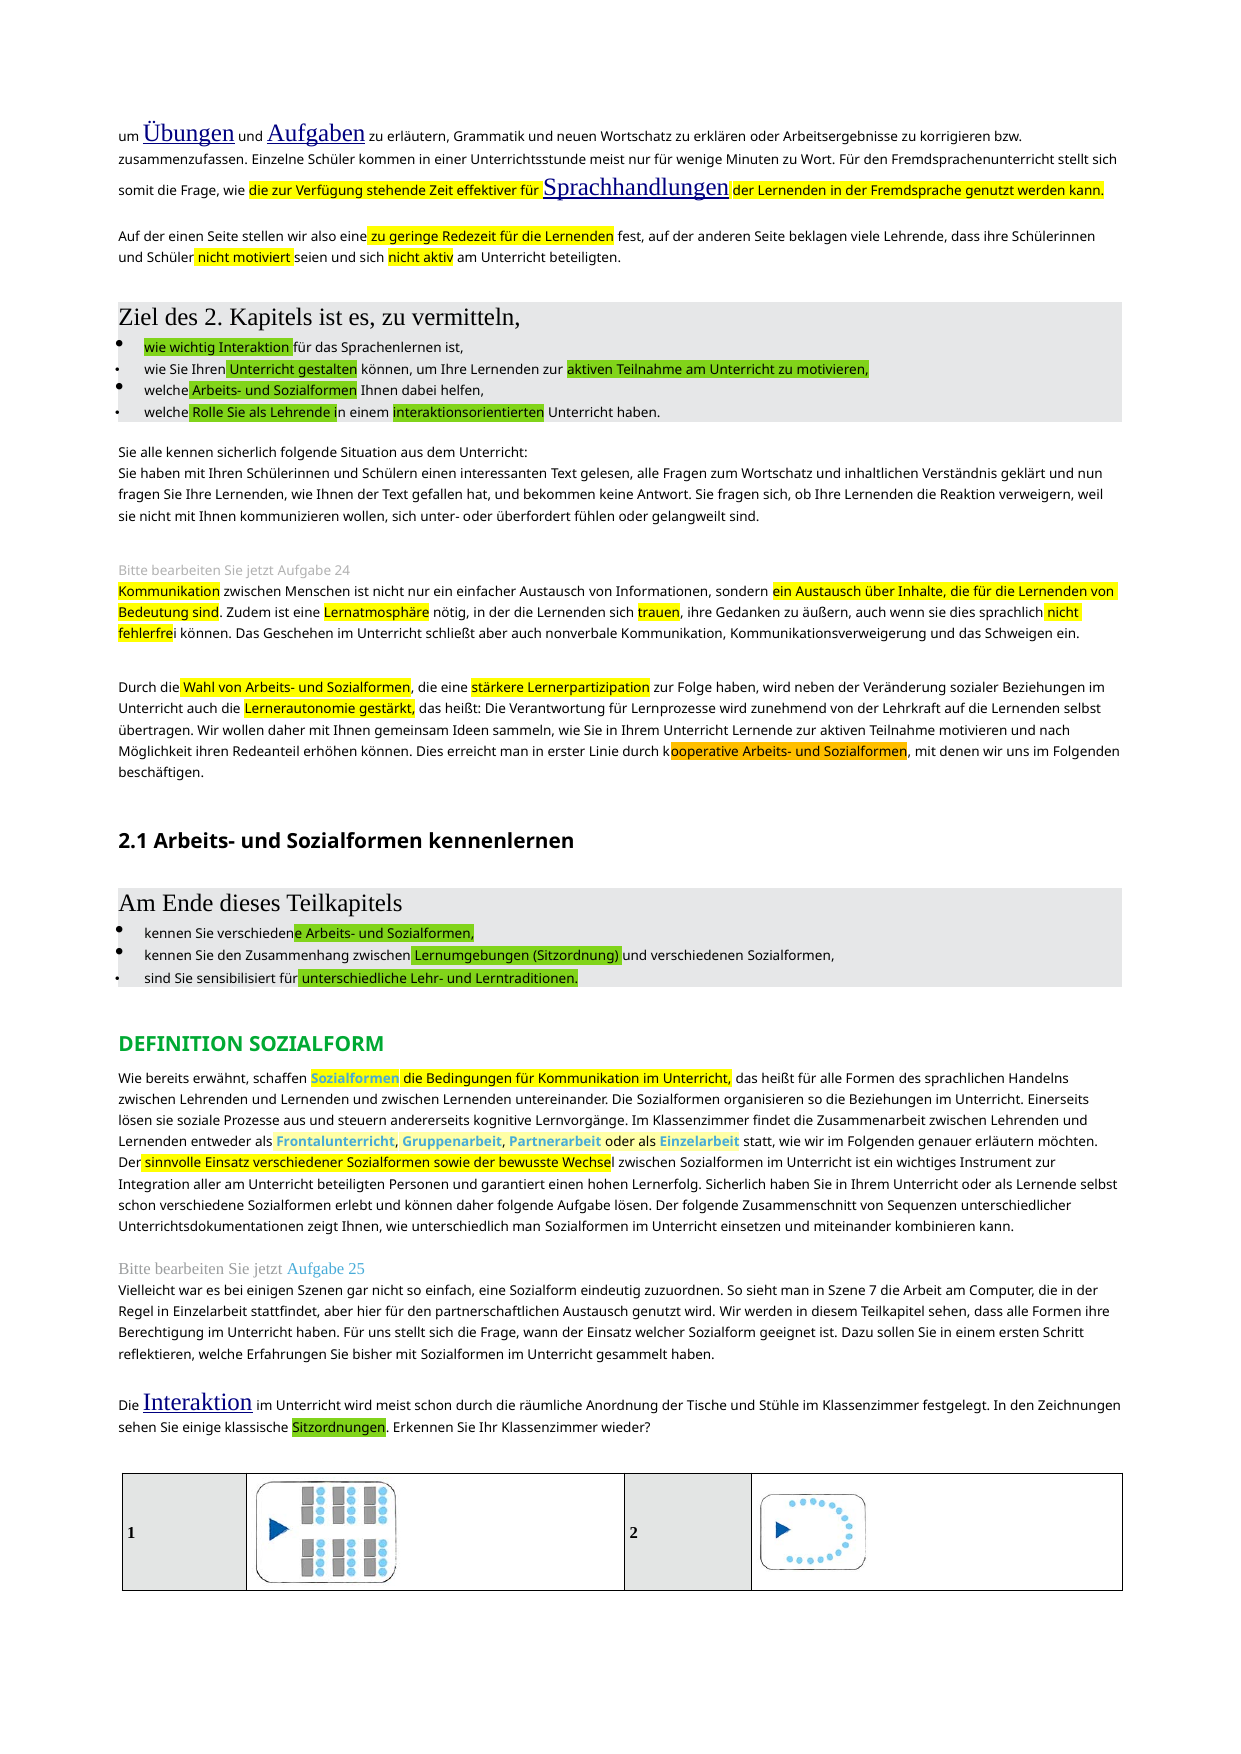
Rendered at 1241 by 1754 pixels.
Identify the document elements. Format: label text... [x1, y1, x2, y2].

list wie Sie Ihren Unterricht gestalten können, um Ihre Lernenden zur aktiven Teilnahme am Unterricht zu motivieren, [118, 357, 1122, 378]
text Bitte bearbeiten Sie jetzt Aufgabe 25 [118, 1259, 1122, 1278]
text Bitte bearbeiten Sie jetzt Aufgabe 24 [118, 561, 1122, 579]
table_header [752, 1474, 1122, 1590]
table_header 2 [625, 1474, 751, 1590]
text Wie bereits erwähnt, schaffen Sozialformen die Bedingungen für Kommunikation im Unterricht, das heißt für alle Formen des sprachlichen Handelns zwischen Lehrenden und Lernenden und zwischen Lernenden untereinander. Die Sozialformen organisieren so die Beziehungen im Unterricht. Einerseits lösen sie soziale Prozesse aus und steuern andererseits kognitive Lernvorgänge. Im Klassenzimmer findet die Zusammenarbeit zwischen Lehrenden und Lernenden entweder als Frontalunterricht, Gruppenarbeit, Partnerarbeit oder als Einzelarbeit statt, wie wir im Folgenden genauer erläutern möchten. [118, 1069, 1122, 1151]
list wie wichtig Interaktion für das Sprachenlernen ist, [118, 335, 1122, 357]
text Der sinnvolle Einsatz verschiedener Sozialformen sowie der bewusste Wechsel zwischen Sozialformen im Unterricht ist ein wichtiges Instrument zur Integration aller am Unterricht beteiligten Personen und garantiert einen hohen Lernerfolg. Sicherlich haben Sie in Ihrem Unterricht oder als Lernende selbst schon verschiedene Sozialformen erlebt und können daher folgende Aufgabe lösen. Der folgende Zusammenschnitt von Sequenzen unterschiedlicher Unterrichtsdokumentationen zeigt Ihnen, wie unterschiedlich man Sozialformen im Unterricht einsetzen und miteinander kombinieren kann. [118, 1153, 1122, 1235]
text um Übungen und Aufgaben zu erläutern, Grammatik und neuen Wortschatz zu erklären oder Arbeitsergebnisse zu korrigieren bzw. zusammenzufassen. Einzelne Schüler kommen in einer Unterrichtsstunde meist nur für wenige Minuten zu Wort. Für den Fremdsprachenunterricht stellt sich somit die Frage, wie die zur Verfügung stehende Zeit effektiver für Sprachhandlungen der Lernenden in der Fremdsprache genutzt werden kann. [118, 118, 1122, 201]
text Sie haben mit Ihren Schülerinnen und Schülern einen interessanten Text gelesen, alle Fragen zum Wortschatz und inhaltlichen Verständnis geklärt und nun fragen Sie Ihre Lernenden, wie Ihnen der Text gefallen hat, und bekommen keine Antwort. Sie fragen sich, ob Ihre Lernenden die Reaktion verweigern, weil sie nicht mit Ihnen kommunizieren wollen, sich unter- oder überfordert fühlen oder gelangweilt sind. [118, 464, 1122, 525]
text Die Interaktion im Unterricht wird meist schon durch die räumliche Anordnung der Tische und Stühle im Klassenzimmer festgelegt. In den Zeichnungen sehen Sie einige klassische Sitzordnungen. Erkennen Sie Ihr Klassenzimmer wieder? [118, 1387, 1122, 1437]
text Ziel des 2. Kapitels ist es, zu vermitteln, [118, 302, 1122, 331]
text Durch die Wahl von Arbeits- und Sozialformen, die eine stärkere Lernerpartizipation zur Folge haben, wird neben der Veränderung sozialer Beziehungen im Unterricht auch die Lernerautonomie gestärkt, das heißt: Die Verantwortung für Lernprozesse wird zunehmend von der Lehrkraft auf die Lernenden selbst übertragen. Wir wollen daher mit Ihnen gemeinsam Ideen sammeln, wie Sie in Ihrem Unterricht Lernende zur aktiven Teilnahme motivieren und nach Möglichkeit ihren Redeanteil erhöhen können. Dies erreicht man in erster Linie durch kooperative Arbeits- und Sozialformen, mit denen wir uns im Folgenden beschäftigen. [118, 678, 1122, 781]
text Sie alle kennen sicherlich folgende Situation aus dem Unterricht: [118, 443, 1122, 461]
table_header [247, 1474, 624, 1590]
table_header 1 [123, 1474, 246, 1590]
list kennen Sie den Zusammenhang zwischen Lernumgebungen (Sitzordnung) und verschiedenen Sozialformen, [118, 943, 1122, 966]
text Auf der einen Seite stellen wir also eine zu geringe Redezeit für die Lernenden fest, auf der anderen Seite beklagen viele Lehrende, dass ihre Schülerinnen und Schüler nicht motiviert seien und sich nicht aktiv am Unterricht beteiligten. [118, 226, 1122, 266]
picture [756, 1491, 869, 1572]
subtitle DEFINITION SOZIALFORM [118, 1029, 1122, 1057]
picture [251, 1477, 400, 1586]
subtitle 2.1 Arbeits- und Sozialformen kennenlernen [118, 826, 1122, 855]
list sind Sie sensibilisiert für unterschiedliche Lehr- und Lerntraditionen. [118, 966, 1122, 987]
list welche Arbeits- und Sozialformen Ihnen dabei helfen, [118, 378, 1122, 401]
list welche Rolle Sie als Lehrende in einem interaktionsorientierten Unterricht haben. [118, 401, 1122, 422]
text Vielleicht war es bei einigen Szenen gar nicht so einfach, eine Sozialform eindeutig zuzuordnen. So sieht man in Szene 7 die Arbeit am Computer, die in der Regel in Einzelarbeit stattfindet, aber hier für den partnerschaftlichen Austausch genutzt wird. Wir werden in diesem Teilkapitel sehen, dass alle Formen ihre Berechtigung im Unterricht haben. Für uns stellt sich die Frage, wann der Einsatz welcher Sozialform geeignet ist. Dazu sollen Sie in einem ersten Schritt reflektieren, welche Erfahrungen Sie bisher mit Sozialformen im Unterricht gesammelt haben. [118, 1281, 1122, 1363]
text Kommunikation zwischen Menschen ist nicht nur ein einfacher Austausch von Informationen, sondern ein Austausch über Inhalte, die für die Lernenden von Bedeutung sind. Zudem ist eine Lernatmosphäre nötig, in der die Lernenden sich trauen, ihre Gedanken zu äußern, auch wenn sie dies sprachlich nicht fehlerfrei können. Das Geschehen im Unterricht schließt aber auch nonverbale Kommunikation, Kommunikationsverweigerung und das Schweigen ein. [118, 582, 1122, 642]
list kennen Sie verschiedene Arbeits- und Sozialformen, [118, 921, 1122, 943]
text Am Ende dieses Teilkapitels [118, 888, 1122, 916]
